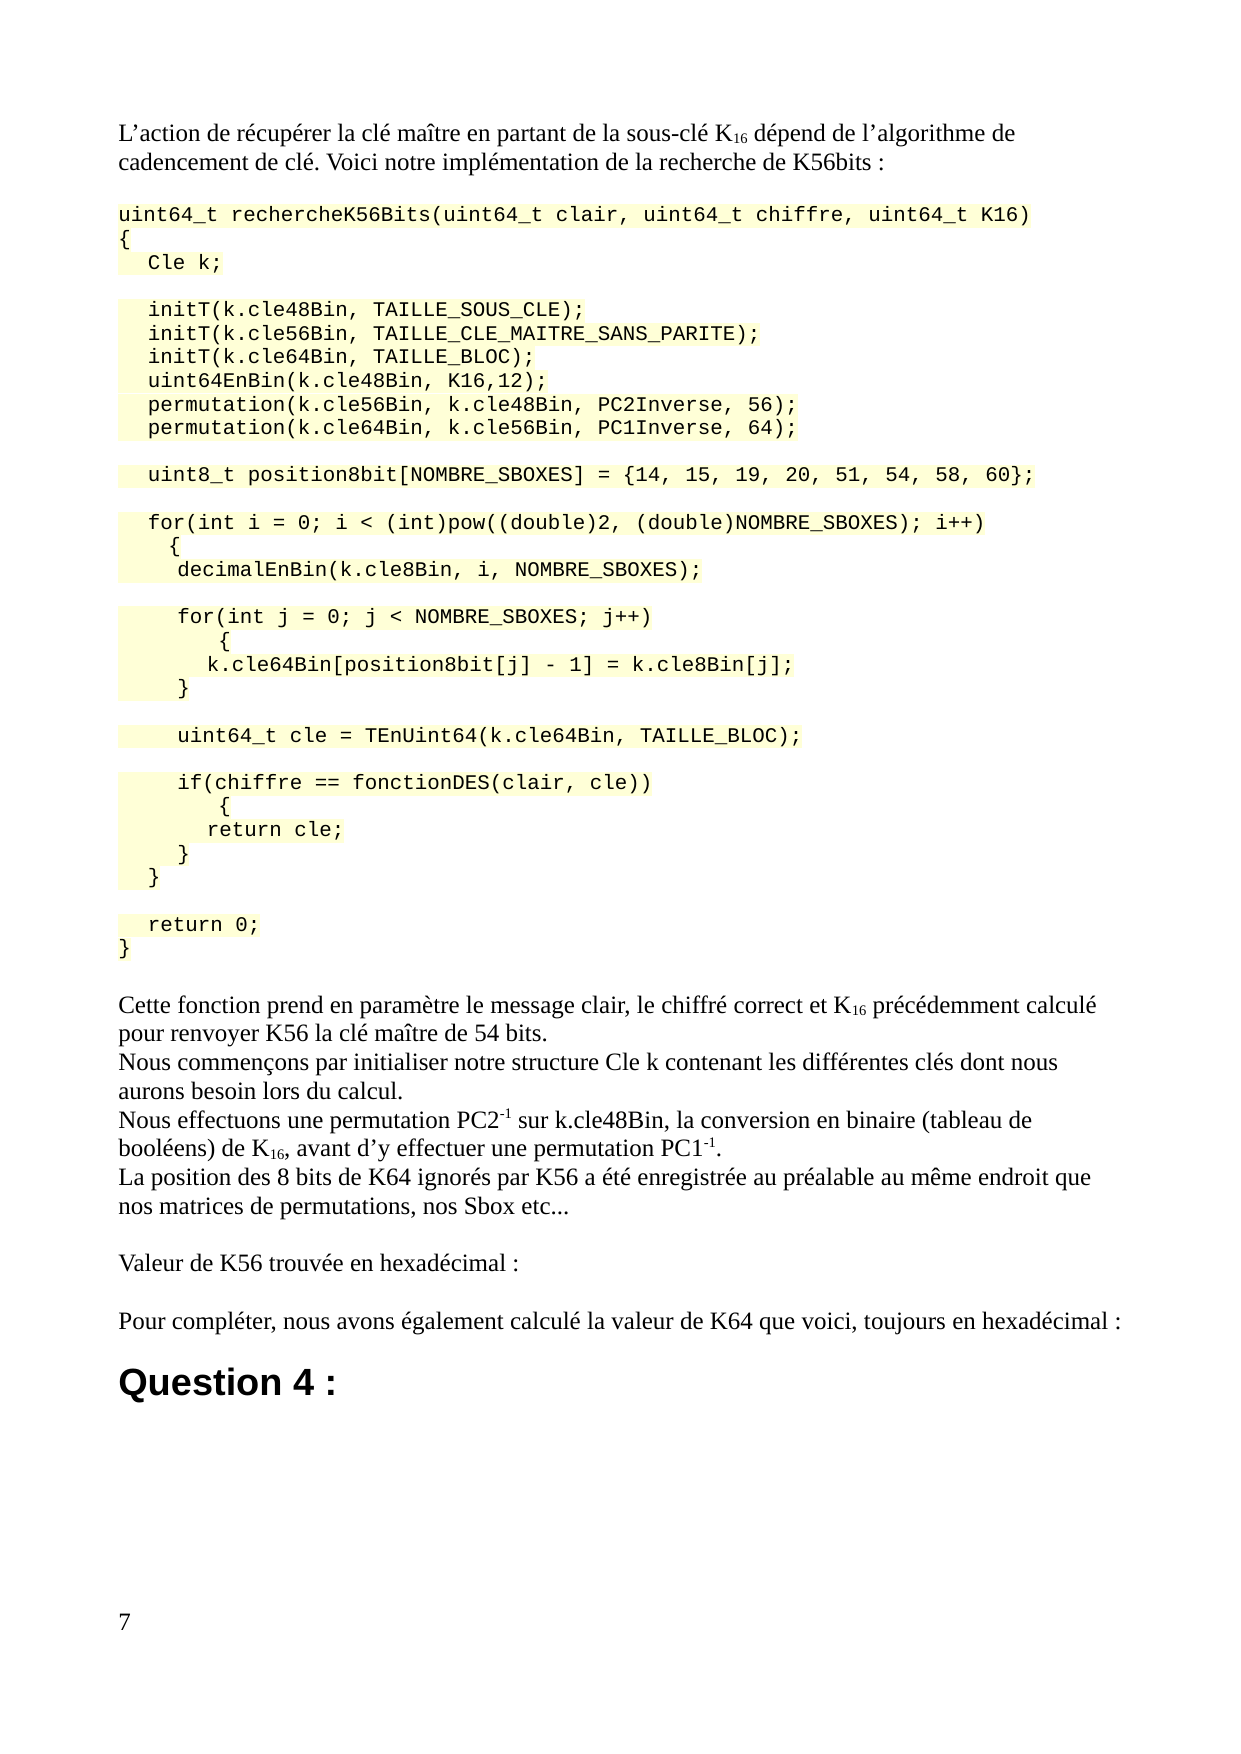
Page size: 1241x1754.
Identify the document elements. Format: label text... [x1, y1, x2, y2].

text Valeur de K56 trouvée en hexadécimal : [118, 1248, 1122, 1277]
text if(chiffre == fonctionDES(clair, cle)) [118, 772, 1122, 796]
text decimalEnBin(k.cle8Bin, i, NOMBRE_SBOXES); [118, 559, 1122, 583]
text k.cle64Bin[position8bit[j] - 1] = k.cle8Bin[j]; [118, 654, 1122, 677]
text initT(k.cle56Bin, TAILLE_CLE_MAITRE_SANS_PARITE); [118, 323, 1122, 346]
text permutation(k.cle56Bin, k.cle48Bin, PC2Inverse, 56); [118, 393, 1122, 417]
text Nous effectuons une permutation PC2-1 sur k.cle48Bin, la conversion en binaire (tableau de booléens) de K16, avant d’y effectuer une permutation PC1-1. [118, 1105, 1122, 1162]
text uint64_t rechercheK56Bits(uint64_t clair, uint64_t chiffre, uint64_t K16) [118, 204, 1122, 228]
text for(int j = 0; j < NOMBRE_SBOXES; j++) [118, 606, 1122, 630]
text } [118, 937, 1122, 961]
text Cle k; [118, 252, 1122, 275]
text uint64_t cle = TEnUint64(k.cle64Bin, TAILLE_BLOC); [118, 724, 1122, 748]
text { [118, 228, 1122, 252]
text return cle; [118, 819, 1122, 843]
text } [118, 843, 1122, 866]
text uint64EnBin(k.cle48Bin, K16,12); [118, 370, 1122, 393]
text Nous commençons par initialiser notre structure Cle k contenant les différentes clés dont nous aurons besoin lors du calcul. [118, 1047, 1122, 1105]
text uint8_t position8bit[NOMBRE_SBOXES] = {14, 15, 19, 20, 51, 54, 58, 60}; [118, 464, 1122, 488]
text { [118, 630, 1122, 654]
text L’action de récupérer la clé maître en partant de la sous-clé K16 dépend de l’algorithme de cadencement de clé. Voici notre implémentation de la recherche de K56bits : [118, 118, 1122, 176]
text Pour compléter, nous avons également calculé la valeur de K64 que voici, toujours en hexadécimal : [118, 1306, 1122, 1335]
text } [118, 866, 1122, 890]
text La position des 8 bits de K64 ignorés par K56 a été enregistrée au préalable au même endroit que nos matrices de permutations, nos Sbox etc... [118, 1162, 1122, 1220]
text { [118, 796, 1122, 819]
text return 0; [118, 914, 1122, 937]
subtitle Question 4 : [118, 1360, 1122, 1403]
text for(int i = 0; i < (int)pow((double)2, (double)NOMBRE_SBOXES); i++) [118, 512, 1122, 535]
text { [118, 535, 1122, 559]
text initT(k.cle48Bin, TAILLE_SOUS_CLE); [118, 299, 1122, 323]
text } [118, 677, 1122, 701]
text initT(k.cle64Bin, TAILLE_BLOC); [118, 346, 1122, 370]
text Cette fonction prend en paramètre le message clair, le chiffré correct et K16 précédemment calculé pour renvoyer K56 la clé maître de 54 bits. [118, 990, 1122, 1047]
text permutation(k.cle64Bin, k.cle56Bin, PC1Inverse, 64); [118, 417, 1122, 441]
